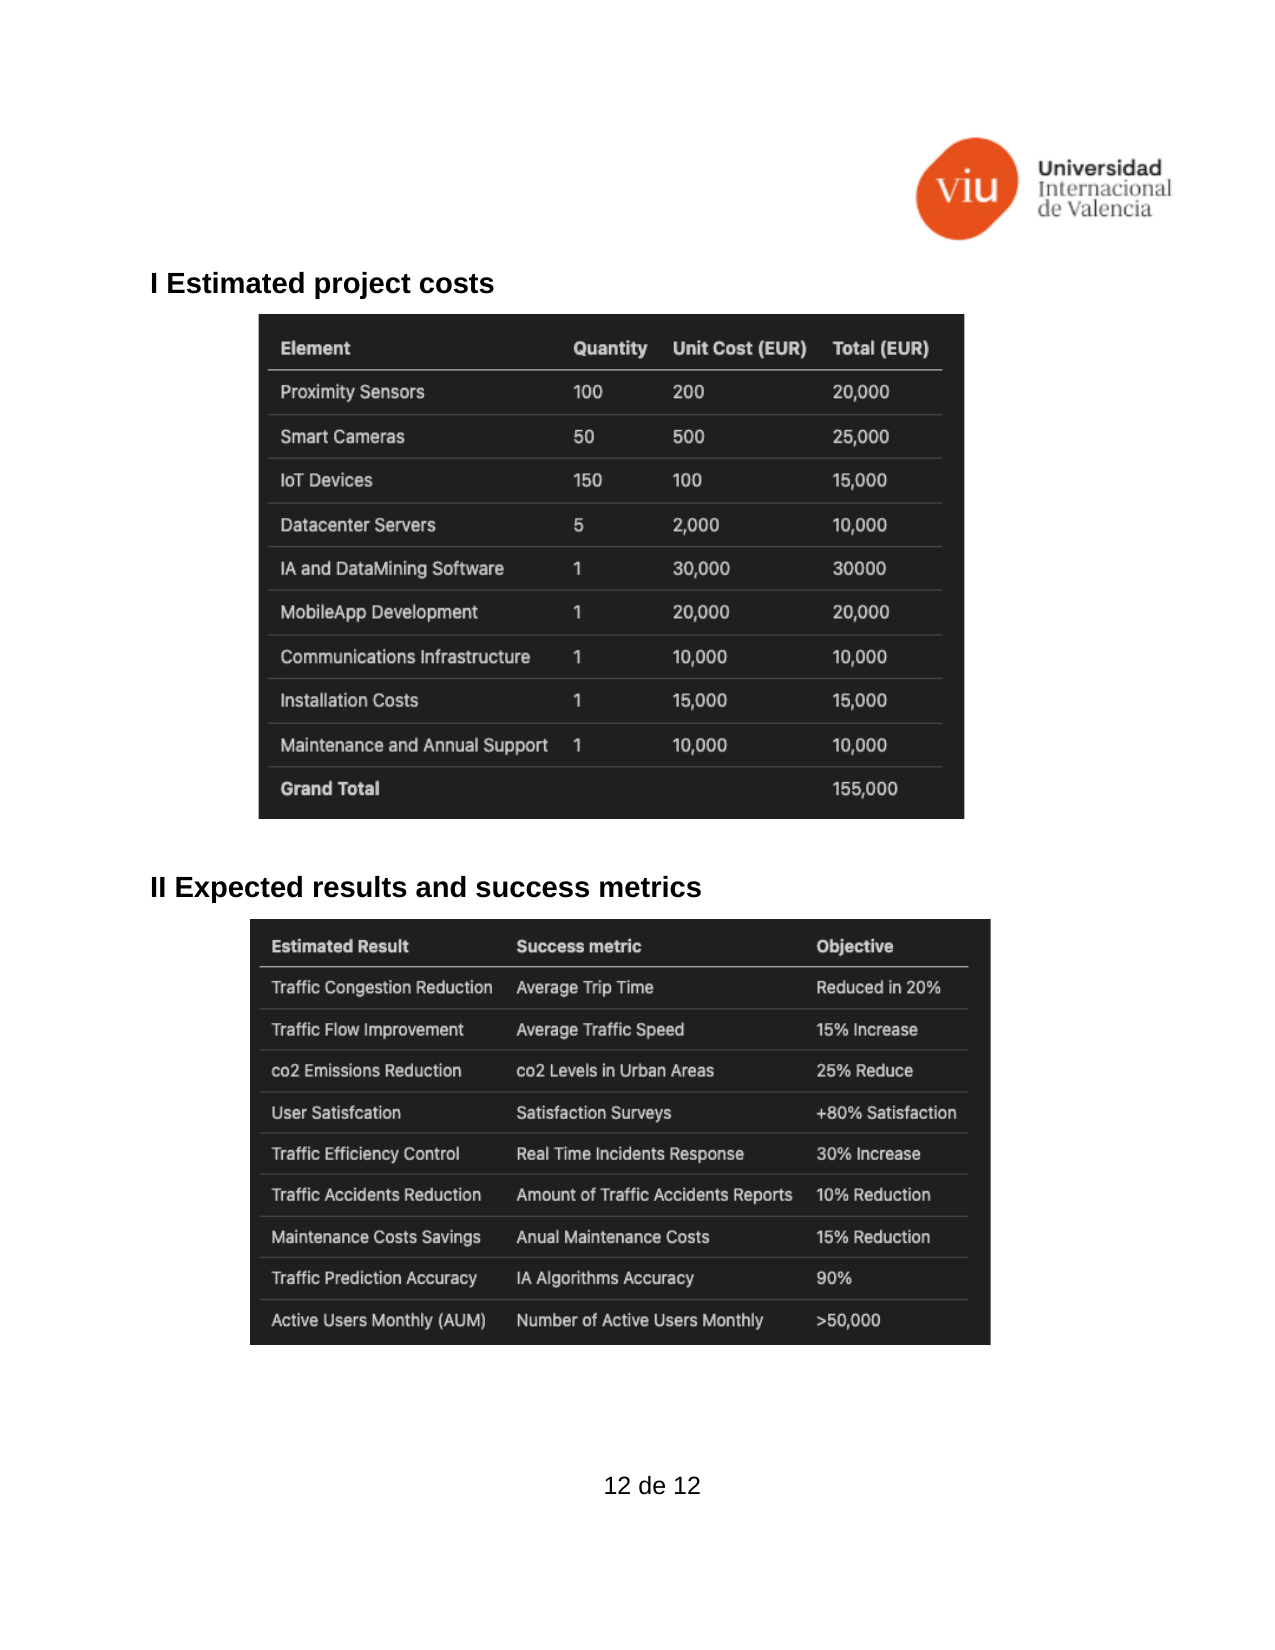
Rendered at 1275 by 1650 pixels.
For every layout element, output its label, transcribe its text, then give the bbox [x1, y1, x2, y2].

picture [250, 919, 991, 1345]
text I Estimated project costs [150, 266, 1125, 300]
picture [258, 314, 965, 819]
text II Expected results and success metrics [150, 870, 1125, 903]
picture [913, 134, 1175, 245]
